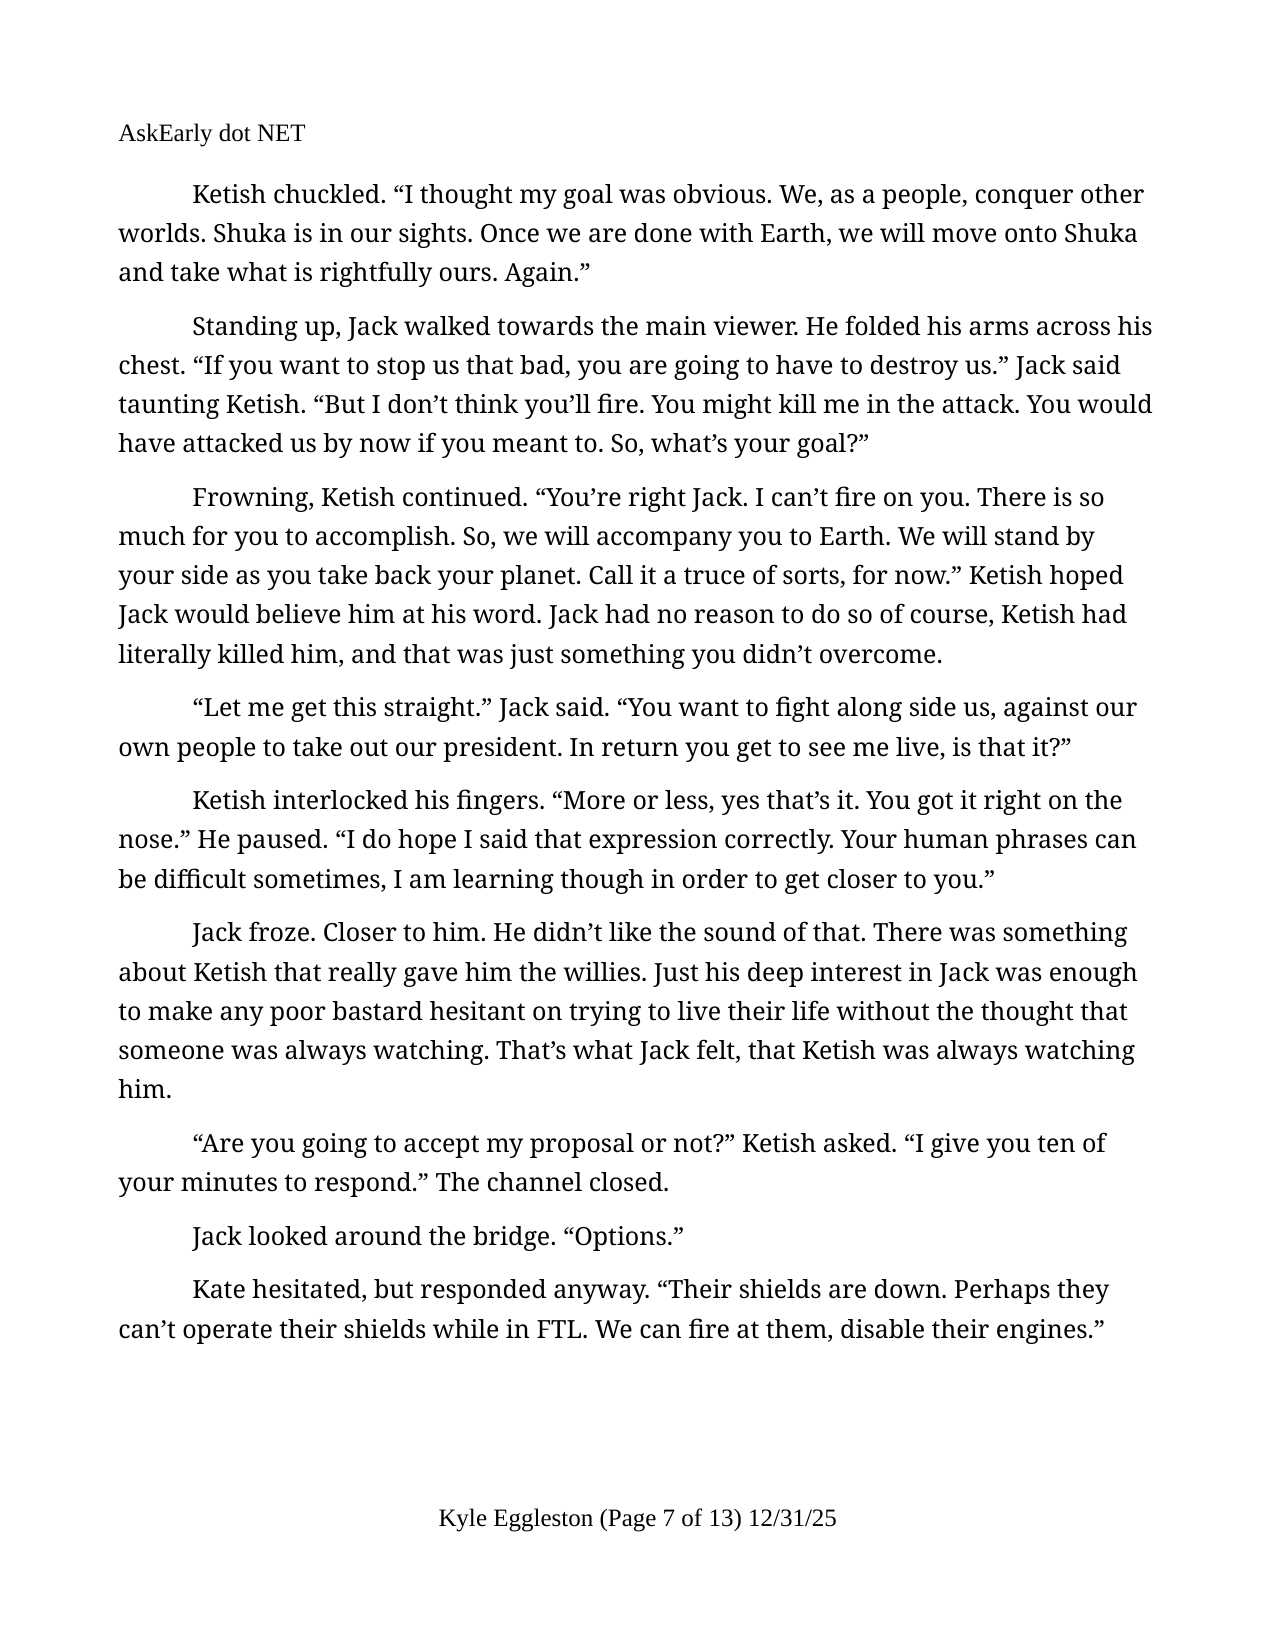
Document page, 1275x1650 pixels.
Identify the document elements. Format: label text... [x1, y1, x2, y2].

text Ketish interlocked his fingers. “More or less, yes that’s it. You got it right on the nose.” He paused. “I do hope I said that expression correctly. Your human phrases can be difficult sometimes, I am learning though in order to get closer to you.” [118, 783, 1157, 895]
text Kate hesitated, but responded anyway. “Their shields are down. Perhaps they can’t operate their shields while in FTL. We can fire at them, disable their engines.” [118, 1272, 1157, 1345]
text Jack froze. Closer to him. He didn’t like the sound of that. There was something about Ketish that really gave him the willies. Just his deep interest in Jack was enough to make any poor bastard hesitant on trying to live their life without the thought that someone was always watching. That’s what Jack felt, that Ketish was always watching him. [118, 915, 1157, 1106]
text Jack looked around the bridge. “Options.” [118, 1218, 1157, 1252]
text “Let me get this straight.” Jack said. “You want to fight along side us, against our own people to take out our president. In return you get to see me live, is that it?” [118, 690, 1157, 763]
text Ketish chuckled. “I thought my goal was obvious. We, as a people, conquer other worlds. Shuka is in our sights. Once we are done with Earth, we will move onto Shuka and take what is rightfully ours. Again.” [118, 176, 1157, 289]
text “Are you going to accept my proposal or not?” Ketish asked. “I give you ten of your minutes to respond.” The channel closed. [118, 1126, 1157, 1199]
text Standing up, Jack walked towards the main viewer. He folded his arms across his chest. “If you want to stop us that bad, you are going to have to destroy us.” Jack said taunting Ketish. “But I don’t think you’ll fire. You might kill me in the attack. You would have attacked us by now if you meant to. So, what’s your goal?” [118, 308, 1157, 460]
text Frowning, Ketish continued. “You’re right Jack. I can’t fire on you. There is so much for you to accomplish. So, we will accompany you to Earth. We will stand by your side as you take back your planet. Call it a truce of sorts, for now.” Ketish hoped Jack would believe him at his word. Jack had no reason to do so of course, Ketish had literally killed him, and that was just something you didn’t overcome. [118, 480, 1157, 670]
